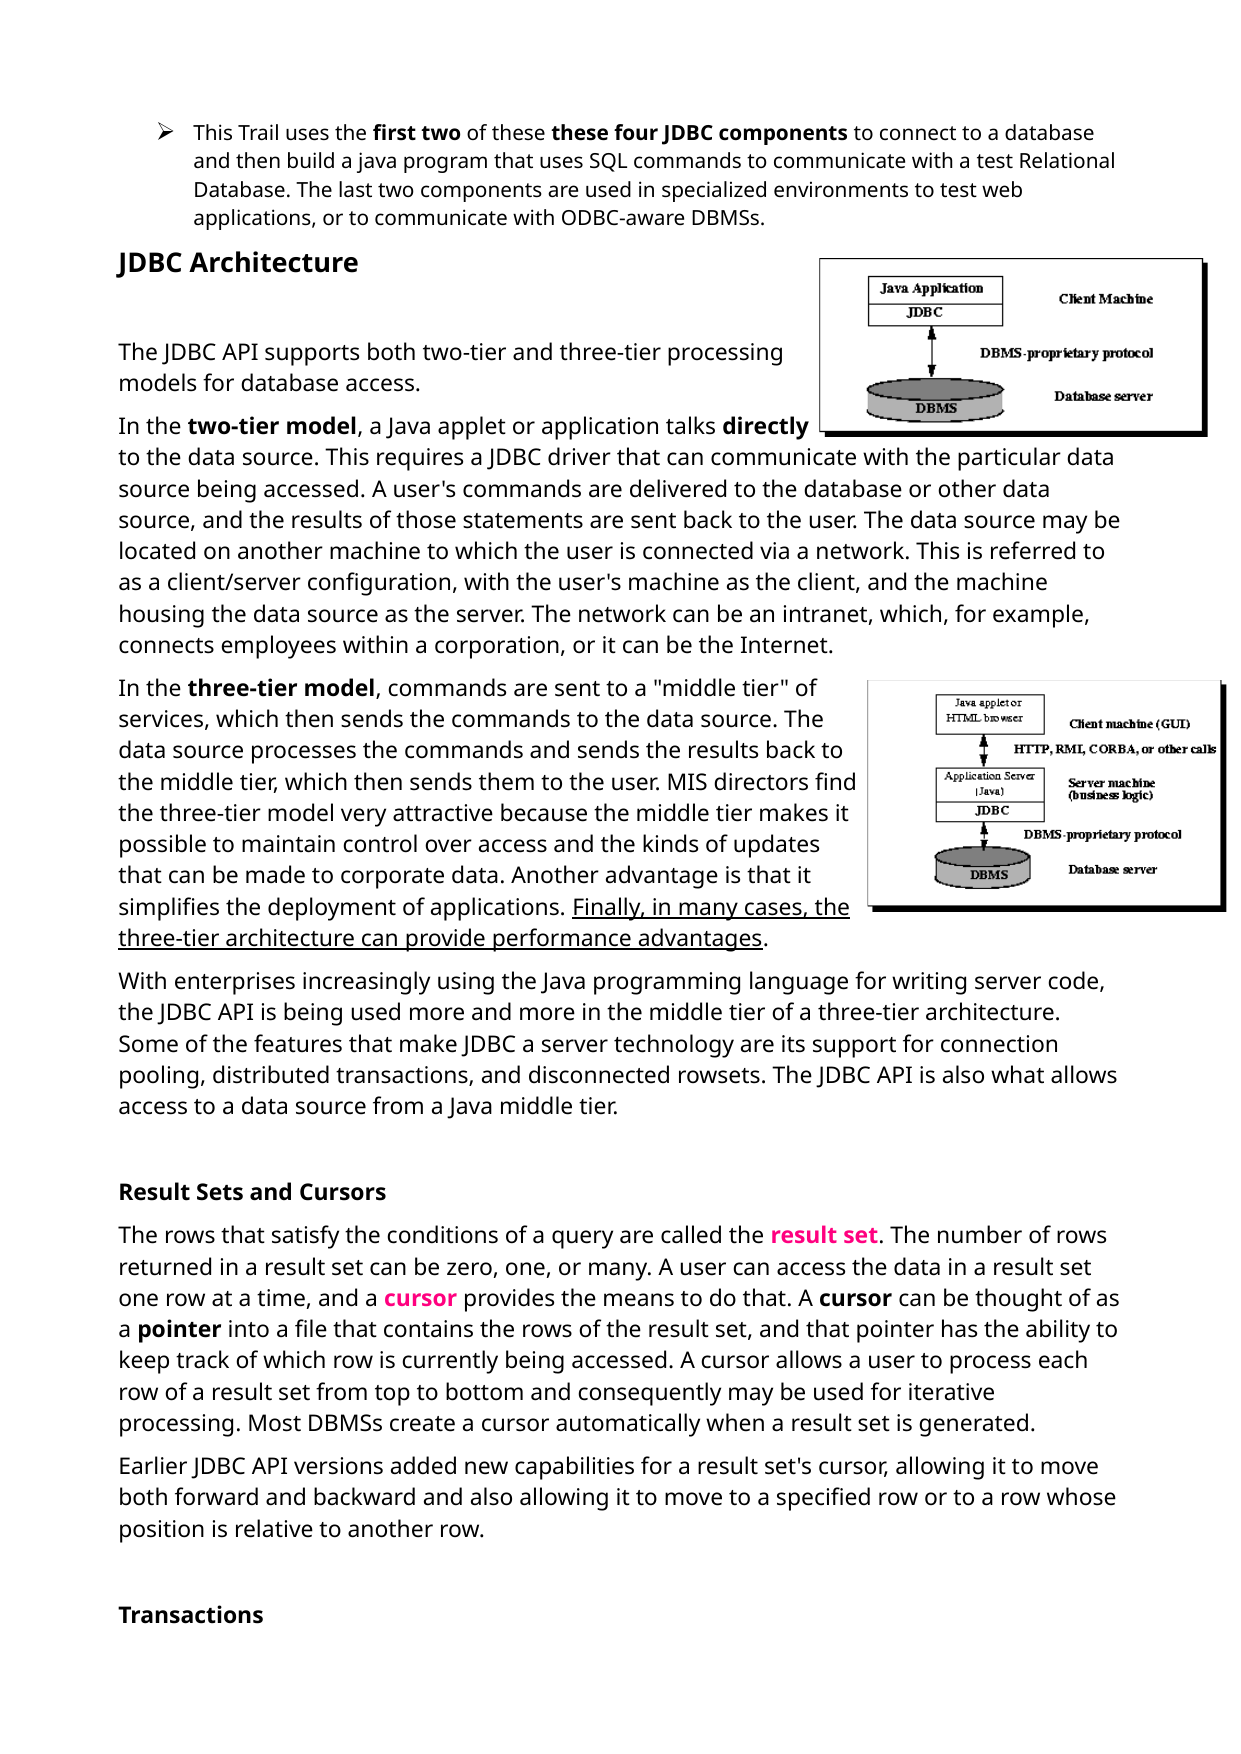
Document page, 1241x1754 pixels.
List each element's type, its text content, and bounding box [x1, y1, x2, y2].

text In the two-tier model, a Java applet or application talks directly to the data source. This requires a JDBC driver that can communicate with the particular data source being accessed. A user's commands are delivered to the database or other data source, and the results of those statements are sent back to the user. The data source may be located on another machine to which the user is connected via a network. This is referred to as a client/server configuration, with the user's machine as the client, and the machine housing the data source as the server. The network can be an intranet, which, for example, connects employees within a corporation, or it can be the Internet. [118, 410, 1122, 660]
text JDBC Architecture [118, 244, 1122, 281]
text Earlier JDBC API versions added new capabilities for a result set's cursor, allowing it to move both forward and backward and also allowing it to move to a specified row or to a row whose position is relative to another row. [118, 1450, 1122, 1544]
text The JDBC API supports both two-tier and three-tier processing models for database access. [118, 336, 819, 398]
text Result Sets and Cursors [118, 1176, 1122, 1207]
text Transactions [118, 1599, 1122, 1630]
picture [867, 680, 1227, 912]
text In the three-tier model, commands are sent to a "middle tier" of services, which then sends the commands to the data source. The data source processes the commands and sends the results back to the middle tier, which then sends them to the user. MIS directors find the three-tier model very attractive because the middle tier makes it possible to maintain control over access and the kinds of updates that can be made to corporate data. Another advantage is that it simplifies the deployment of applications. Finally, in many cases, the three-tier architecture can provide performance advantages. [118, 672, 1122, 953]
list This Trail uses the first two of these these four JDBC components to connect to a database and then build a java program that uses SQL commands to communicate with a test Relational Database. The last two components are used in specialized environments to test web applications, or to communicate with ODBC-aware DBMSs. [156, 118, 1122, 232]
text The rows that satisfy the conditions of a query are called the result set. The number of rows returned in a result set can be zero, one, or many. A user can access the data in a result set one row at a time, and a cursor provides the means to do that. A cursor can be thought of as a pointer into a file that contains the rows of the result set, and that pointer has the ability to keep track of which row is currently being accessed. A cursor allows a user to process each row of a result set from top to bottom and consequently may be used for iterative processing. Most DBMSs create a cursor automatically when a result set is generated. [118, 1219, 1122, 1438]
picture [819, 258, 1208, 437]
text With enterprises increasingly using the Java programming language for writing server code, the JDBC API is being used more and more in the middle tier of a three-tier architecture. Some of the features that make JDBC a server technology are its support for connection pooling, distributed transactions, and disconnected rowsets. The JDBC API is also what allows access to a data source from a Java middle tier. [118, 965, 1122, 1121]
